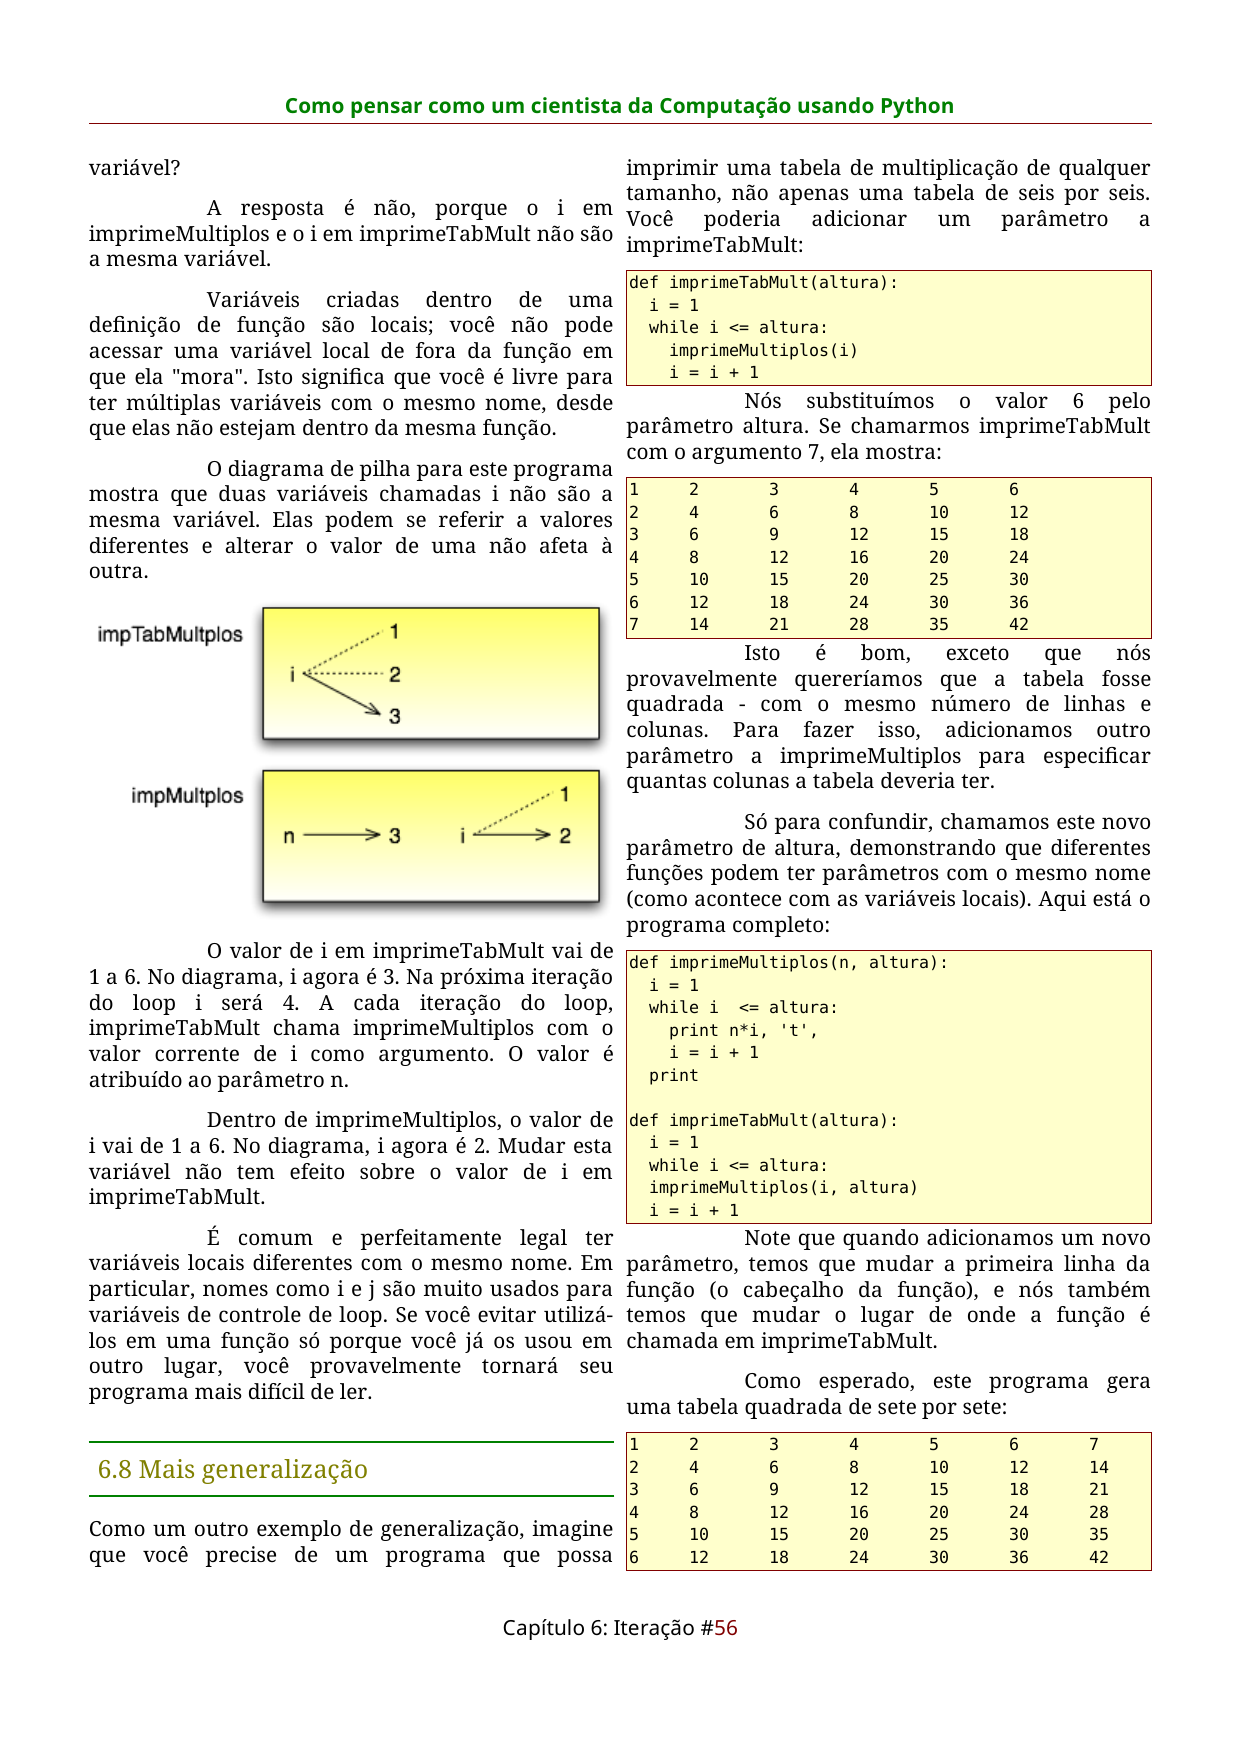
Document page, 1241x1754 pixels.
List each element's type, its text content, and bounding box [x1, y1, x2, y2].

text 3 6 9 12 15 18 21 [627, 1477, 1151, 1500]
text i = 1 [627, 1130, 1151, 1152]
text Isto é bom, exceto que nós provavelmente quereríamos que a tabela fosse quadrada - com o mesmo número de linhas e colunas. Para fazer isso, adicionamos outro parâmetro a imprimeMultiplos para especificar quantas colunas a tabela deveria ter. [626, 639, 1152, 795]
text i = i + 1 [627, 360, 1151, 385]
text print n*i, 't', [627, 1017, 1151, 1040]
text imprimir uma tabela de multiplicação de qualquer tamanho, não apenas uma tabela de seis por seis. Você poderia adicionar um parâmetro a imprimeTabMult: [626, 152, 1152, 258]
text Dentro de imprimeMultiplos, o valor de i vai de 1 a 6. No diagrama, i agora é 2. Mudar esta variável não tem efeito sobre o valor de i em imprimeTabMult. [88, 1105, 614, 1211]
text A resposta é não, porque o i em imprimeMultiplos e o i em imprimeTabMult não são a mesma variável. [88, 193, 614, 273]
text while i <= altura: [627, 1152, 1151, 1175]
text Nós substituímos o valor 6 pelo parâmetro altura. Se chamarmos imprimeTabMult com o argumento 7, ela mostra: [626, 386, 1152, 466]
picture [88, 597, 615, 924]
text def imprimeTabMult(altura): [627, 1107, 1151, 1130]
text 3 6 9 12 15 18 [627, 522, 1151, 545]
text 2 4 6 8 10 12 [627, 500, 1151, 522]
text Só para confundir, chamamos este novo parâmetro de altura, demonstrando que diferentes funções podem ter parâmetros com o mesmo nome (como acontece com as variáveis locais). Aqui está o programa completo: [626, 807, 1152, 938]
text 6 12 18 24 30 36 42 [627, 1545, 1151, 1570]
text def imprimeMultiplos(n, altura): [627, 951, 1151, 972]
text while i <= altura: [627, 995, 1151, 1017]
text Como esperado, este programa gera uma tabela quadrada de sete por sete: [626, 1366, 1152, 1421]
text i = 1 [627, 972, 1151, 995]
text É comum e perfeitamente legal ter variáveis locais diferentes com o mesmo nome. Em particular, nomes como i e j são muito usados para variáveis de controle de loop. Se você evitar utilizá-los em uma função só porque você já os usou em outro lugar, você provavelmente tornará seu programa mais difícil de ler. [88, 1223, 614, 1406]
text imprimeMultiplos(i) [627, 337, 1151, 360]
text 6 12 18 24 30 36 [627, 590, 1151, 612]
text Como um outro exemplo de generalização, imagine que você precise de um programa que possa [88, 1514, 614, 1568]
text i = 1 [627, 292, 1151, 315]
text def imprimeTabMult(altura): [627, 271, 1151, 292]
text O valor de i em imprimeTabMult vai de 1 a 6. No diagrama, i agora é 3. Na próxima iteração do loop i será 4. A cada iteração do loop, imprimeTabMult chama imprimeMultiplos com o valor corrente de i como argumento. O valor é atribuído ao parâmetro n. [88, 936, 614, 1093]
text 5 10 15 20 25 30 35 [627, 1522, 1151, 1545]
text imprimeMultiplos(i, altura) [627, 1175, 1151, 1197]
text 1 2 3 4 5 6 [627, 478, 1151, 500]
text O diagrama de pilha para este programa mostra que duas variáveis chamadas i não são a mesma variável. Elas podem se referir a valores diferentes e alterar o valor de uma não afeta à outra. [88, 453, 614, 585]
text while i <= altura: [627, 315, 1151, 337]
text i = i + 1 [627, 1040, 1151, 1062]
text 5 10 15 20 25 30 [627, 567, 1151, 590]
subtitle 6.8 Mais generalização [88, 1442, 614, 1497]
text 4 8 12 16 20 24 28 [627, 1500, 1151, 1522]
text Variáveis criadas dentro de uma definição de função são locais; você não pode acessar uma variável local de fora da função em que ela "mora". Isto significa que você é livre para ter múltiplas variáveis com o mesmo nome, desde que elas não estejam dentro da mesma função. [88, 284, 614, 442]
text variável? [88, 152, 614, 181]
text 1 2 3 4 5 6 7 [627, 1433, 1151, 1455]
text 7 14 21 28 35 42 [627, 612, 1151, 638]
text 4 8 12 16 20 24 [627, 545, 1151, 567]
text Note que quando adicionamos um novo parâmetro, temos que mudar a primeira linha da função (o cabeçalho da função), e nós também temos que mudar o lugar de onde a função é chamada em imprimeTabMult. [626, 1224, 1152, 1354]
text 2 4 6 8 10 12 14 [627, 1455, 1151, 1477]
text i = i + 1 [627, 1197, 1151, 1223]
text print [627, 1062, 1151, 1085]
